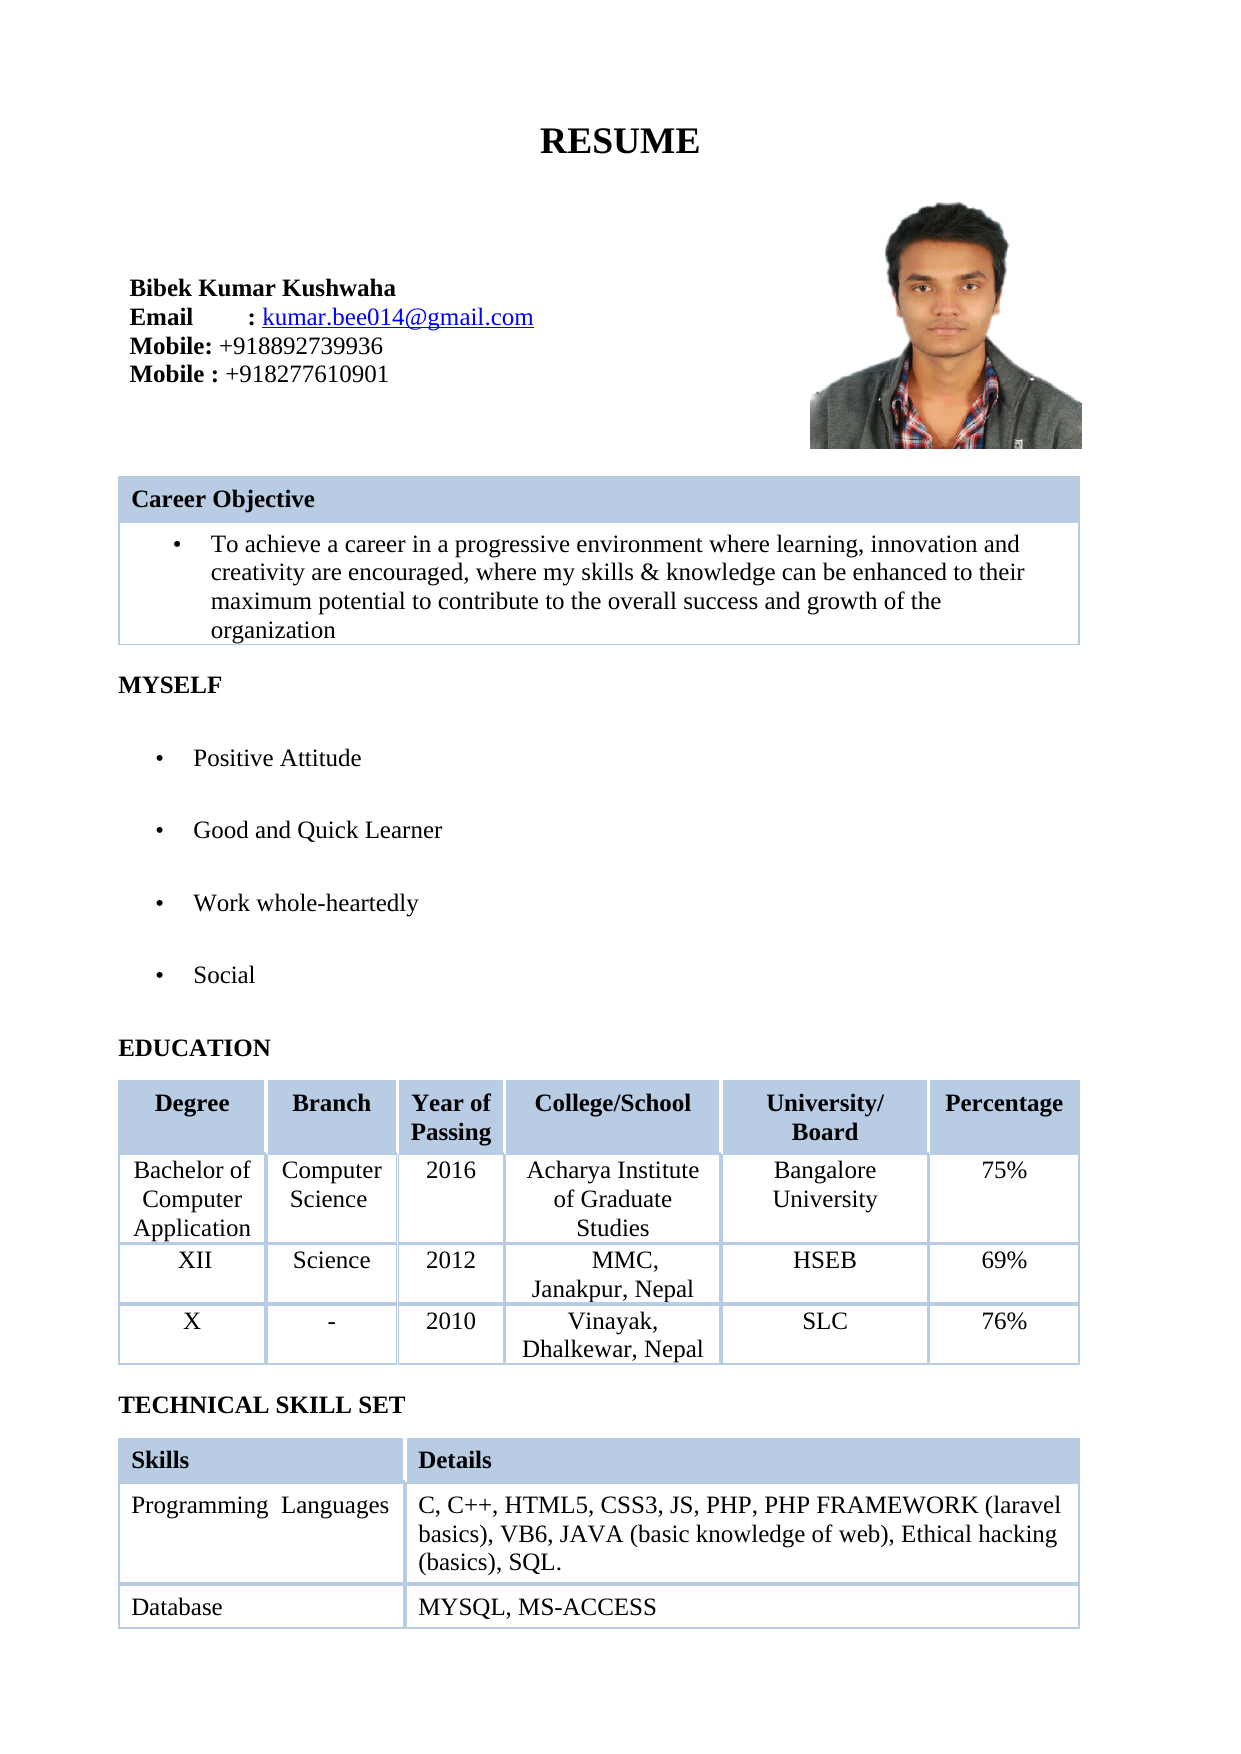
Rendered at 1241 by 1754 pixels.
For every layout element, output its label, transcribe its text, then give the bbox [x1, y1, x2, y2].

table_header Career Objective [120, 478, 1078, 519]
table_cell Computer Science [268, 1155, 396, 1242]
table_cell To achieve a career in a progressive environment where learning, innovation and creativity are encouraged, where my skills & knowledge can be enhanced to their maximum potential to contribute to the overall success and growth of the organization [120, 523, 1078, 644]
table_cell 69% [930, 1245, 1078, 1302]
table_header Degree [120, 1082, 264, 1152]
table_cell 2012 [399, 1245, 503, 1302]
table_cell Bachelor of Computer Application [120, 1155, 264, 1242]
table_cell 2016 [399, 1155, 503, 1242]
text RESUME [118, 118, 1122, 161]
table_cell - [268, 1306, 396, 1363]
list Good and Quick Learner [156, 815, 1122, 844]
table_cell Database [120, 1586, 403, 1627]
table_cell 2010 [399, 1306, 503, 1363]
list Positive Attitude [156, 743, 1122, 772]
table_header [606, 161, 810, 448]
table_cell Programming Languages [120, 1484, 403, 1582]
table_cell 76% [930, 1306, 1078, 1363]
table_cell SLC [723, 1306, 927, 1363]
table_cell Bangalore University [723, 1155, 927, 1242]
table_header University/Board [723, 1082, 927, 1152]
table_cell 75% [930, 1155, 1078, 1242]
list Social [156, 960, 1122, 989]
table_cell XII [120, 1245, 264, 1302]
table_cell C, C++, HTML5, CSS3, JS, PHP, PHP FRAMEWORK (laravel basics), VB6, JAVA (basic knowledge of web), Ethical hacking (basics), SQL. [407, 1484, 1078, 1582]
table_cell Science [268, 1245, 396, 1302]
table_header Details [407, 1439, 1078, 1480]
table_header Bibek Kumar Kushwaha Email : kumar.bee014@gmail.com Mobile: +918892739936 Mobile : +918277610901 [118, 161, 606, 448]
table_cell HSEB [723, 1245, 927, 1302]
text MYSELF [118, 670, 1122, 699]
table_cell MYSQL, MS-ACCESS [407, 1586, 1078, 1627]
table_cell X [120, 1306, 264, 1363]
table_cell Acharya Institute of Graduate Studies [506, 1155, 719, 1242]
table_header Year of Passing [399, 1082, 503, 1152]
text EDUCATION [118, 1033, 1122, 1062]
table_cell Vinayak, Dhalkewar, Nepal [506, 1306, 719, 1363]
table_header Branch [268, 1082, 396, 1152]
table_header Percentage [930, 1082, 1078, 1152]
table_header College/School [506, 1082, 719, 1152]
table_header Skills [120, 1439, 403, 1480]
table_cell MMC, Janakpur, Nepal [506, 1245, 719, 1302]
table_header [1082, 161, 1093, 448]
list Work whole-heartedly [156, 888, 1122, 917]
text TECHNICAL SKILL SET [118, 1390, 1122, 1419]
